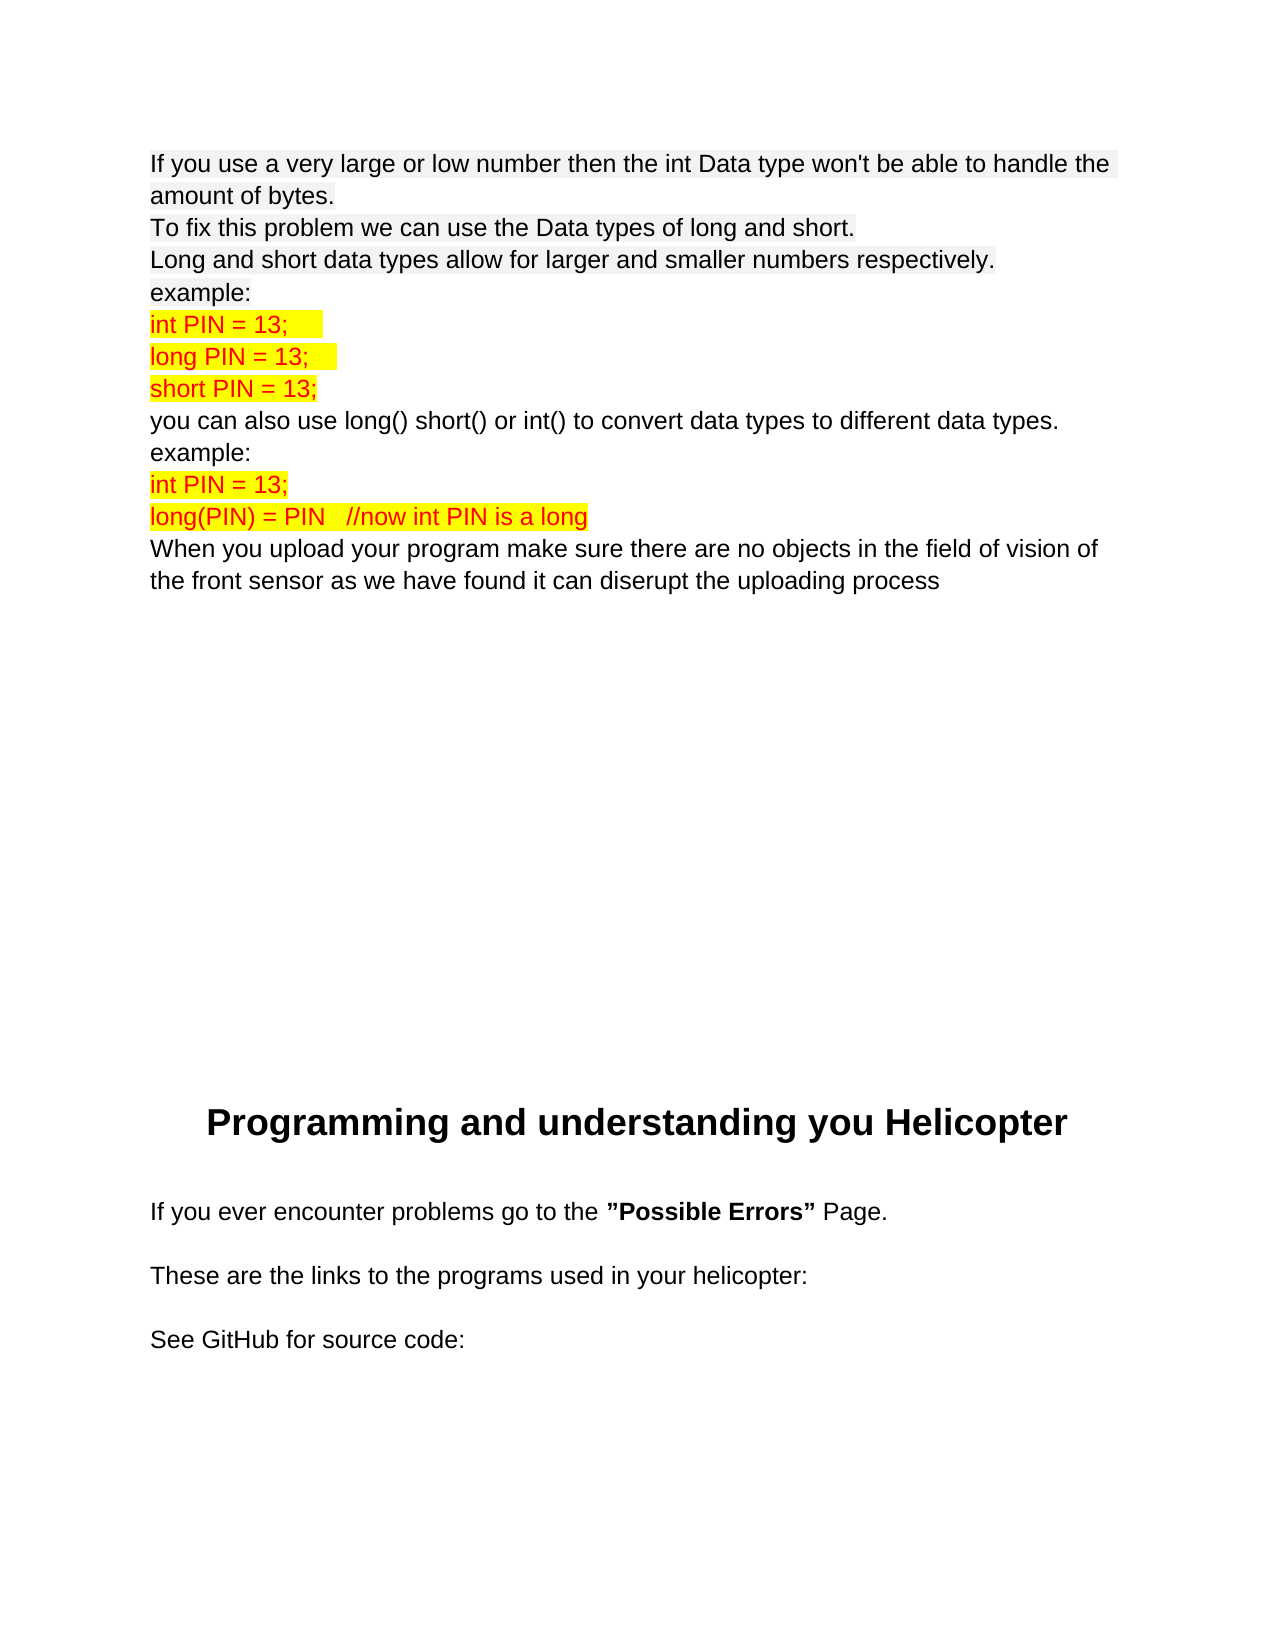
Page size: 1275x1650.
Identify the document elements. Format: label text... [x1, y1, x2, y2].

text example: [150, 278, 1125, 306]
text See GitHub for source code: [150, 1326, 1125, 1354]
text int PIN = 13; [150, 471, 1125, 499]
text When you upload your program make sure there are no objects in the field of vision of the front sensor as we have found it can diserupt the uploading process [150, 535, 1125, 595]
text If you ever encounter problems go to the ”Possible Errors” Page. [150, 1198, 1125, 1226]
text long PIN = 13; [150, 342, 1125, 370]
text To fix this problem we can use the Data types of long and short. [150, 214, 1125, 242]
text you can also use long() short() or int() to convert data types to different data types. [150, 407, 1125, 434]
text short PIN = 13; [150, 374, 1125, 402]
text If you use a very large or low number then the int Data type won't be able to handle the amount of bytes. [150, 150, 1125, 210]
text long(PIN) = PIN //now int PIN is a long [150, 503, 1125, 531]
text Long and short data types allow for larger and smaller numbers respectively. [150, 246, 1125, 274]
text example: [150, 439, 1125, 467]
text int PIN = 13; [150, 310, 1125, 338]
text Programming and understanding you Helicopter [150, 1102, 1125, 1143]
text These are the links to the programs used in your helicopter: [150, 1262, 1125, 1290]
